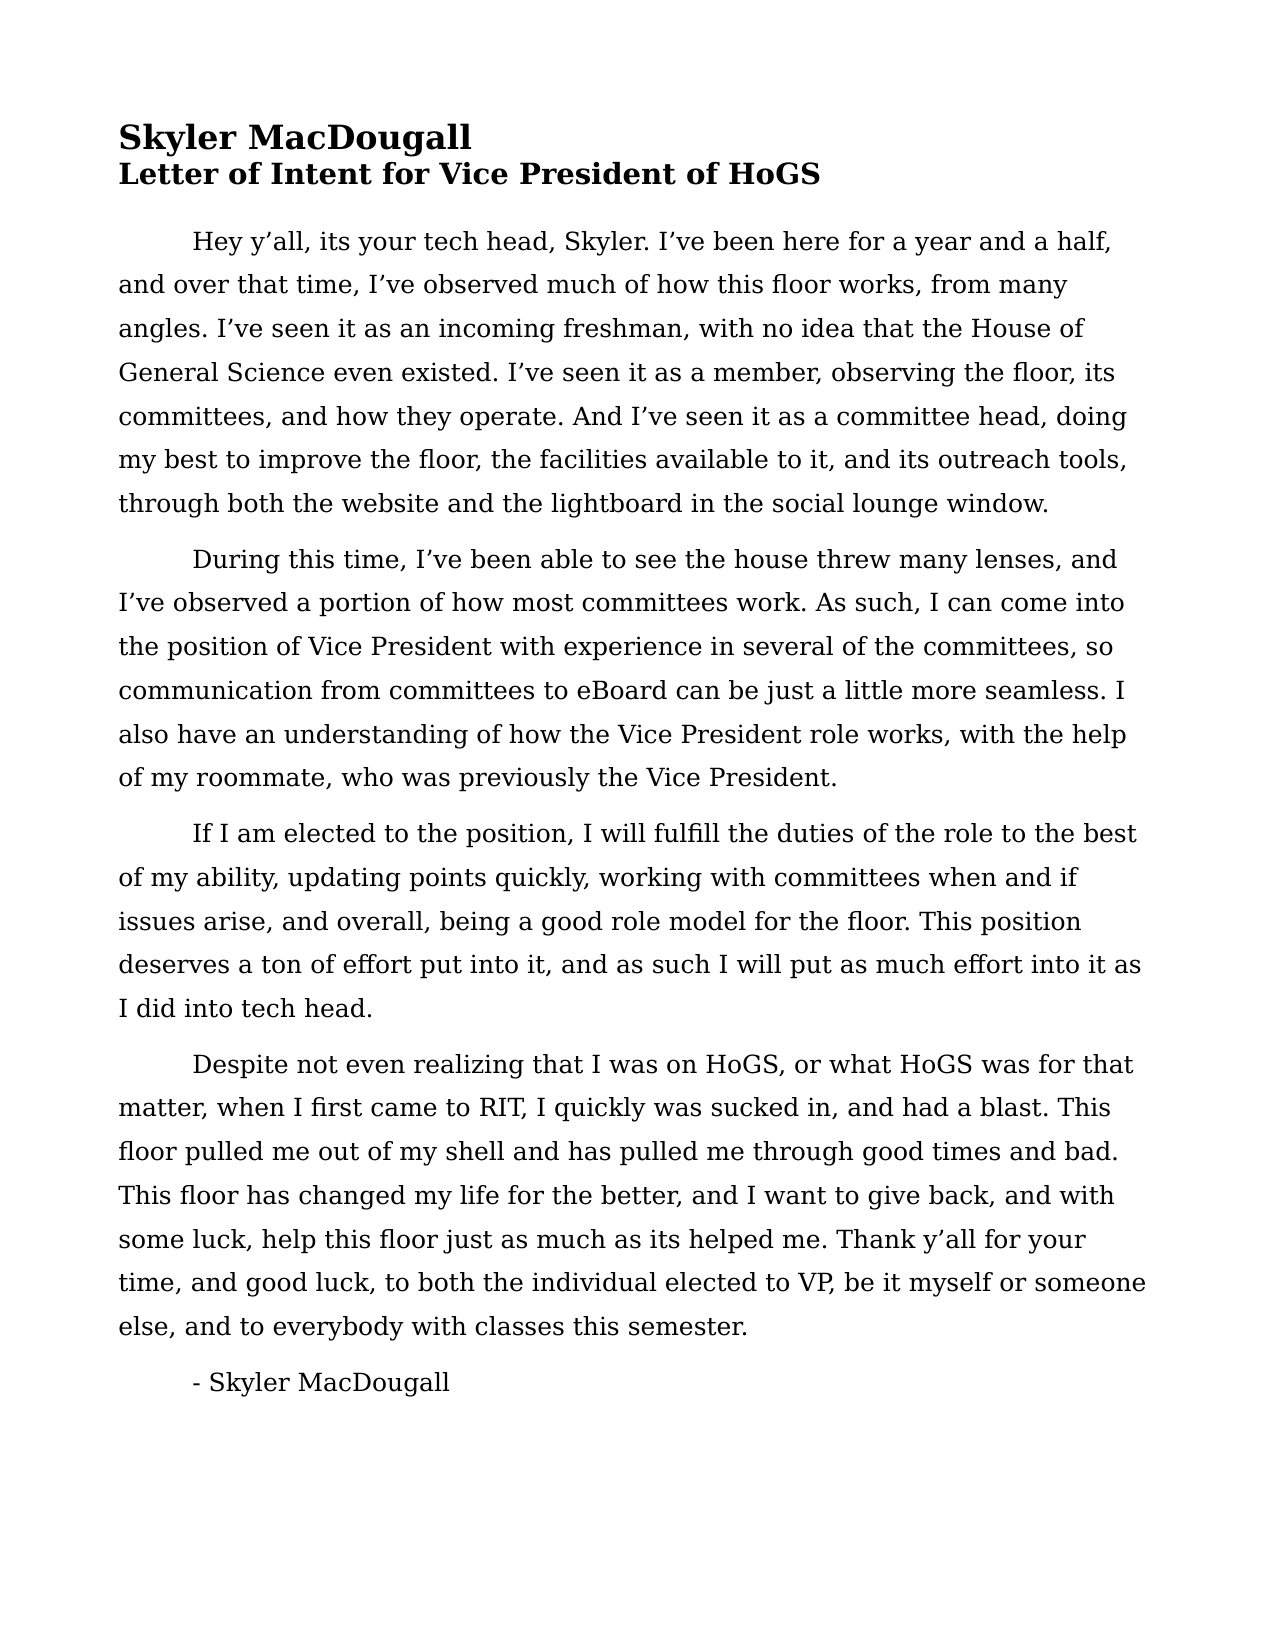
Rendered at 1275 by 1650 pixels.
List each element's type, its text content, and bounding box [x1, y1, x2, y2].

text During this time, I’ve been able to see the house threw many lenses, and I’ve observed a portion of how most committees work. As such, I can come into the position of Vice President with experience in several of the committees, so communication from committees to eBoard can be just a little more seamless. I also have an understanding of how the Vice President role works, with the help of my roommate, who was previously the Vice President. [118, 545, 1157, 793]
text Hey y’all, its your tech head, Skyler. I’ve been here for a year and a half, and over that time, I’ve observed much of how this floor works, from many angles. I’ve seen it as an incoming freshman, with no idea that the House of General Science even existed. I’ve seen it as a member, observing the floor, its committees, and how they operate. And I’ve seen it as a committee head, doing my best to improve the floor, the facilities available to it, and its outreach tools, through both the website and the lightboard in the social lounge window. [118, 227, 1157, 518]
text Skyler MacDougall [118, 118, 1157, 157]
text Letter of Intent for Vice President of HoGS [118, 157, 1157, 192]
text - Skyler MacDougall [118, 1368, 1157, 1397]
text If I am elected to the position, I will fulfill the duties of the role to the best of my ability, updating points quickly, working with committees when and if issues arise, and overall, being a good role model for the floor. This position deserves a ton of effort put into it, and as such I will put as much effort into it as I did into tech head. [118, 819, 1157, 1023]
text Despite not even realizing that I was on HoGS, or what HoGS was for that matter, when I first came to RIT, I quickly was sucked in, and had a blast. This floor pulled me out of my shell and has pulled me through good times and bad. This floor has changed my life for the better, and I want to give back, and with some luck, help this floor just as much as its helped me. Thank y’all for your time, and good luck, to both the individual elected to VP, be it myself or someone else, and to everybody with classes this semester. [118, 1050, 1157, 1341]
